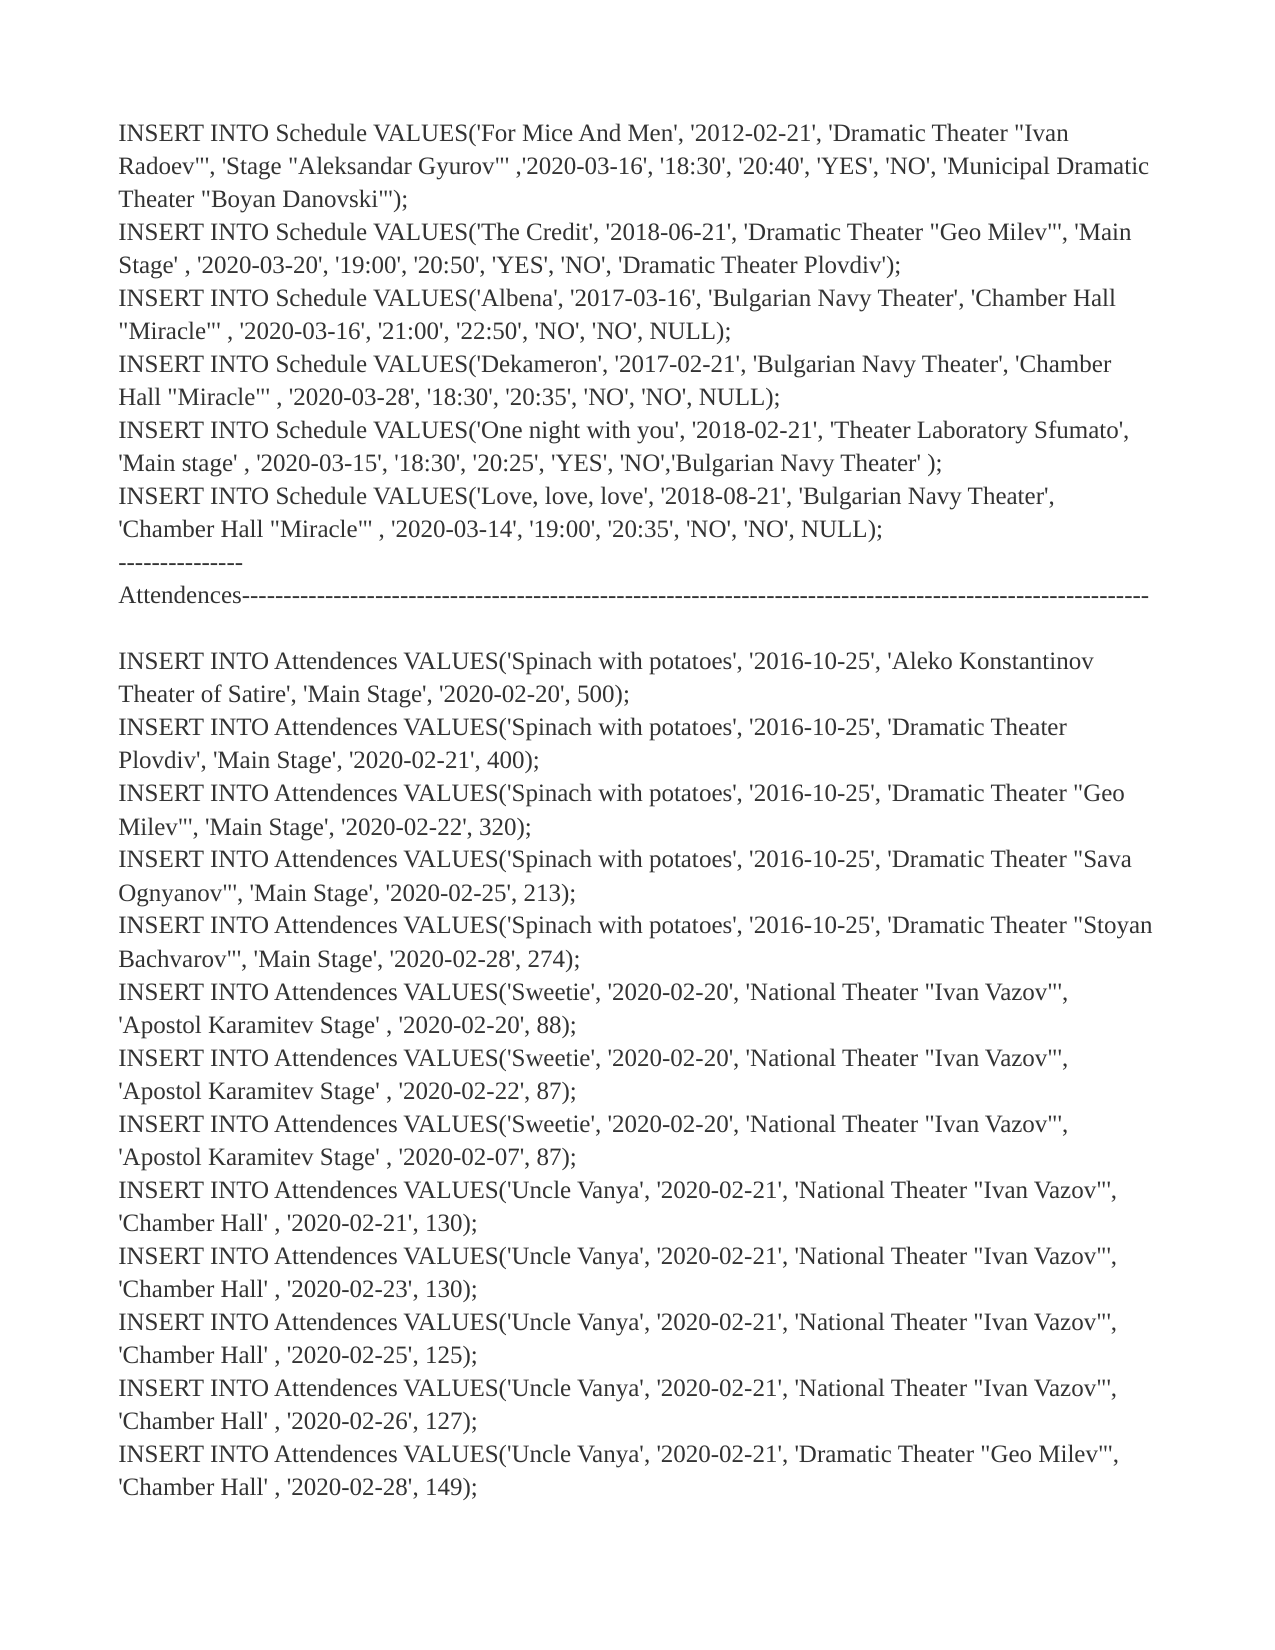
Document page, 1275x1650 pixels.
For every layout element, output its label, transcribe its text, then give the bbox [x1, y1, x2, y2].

text INSERT INTO Schedule VALUES('For Mice And Men', '2012-02-21', 'Dramatic Theater "Ivan Radoev"', 'Stage "Aleksandar Gyurov"' ,'2020-03-16', '18:30', '20:40', 'YES', 'NO', 'Municipal Dramatic Theater "Boyan Danovski"'); INSERT INTO Schedule VALUES('The Credit', '2018-06-21', 'Dramatic Theater "Geo Milev"', 'Main Stage' , '2020-03-20', '19:00', '20:50', 'YES', 'NO', 'Dramatic Theater Plovdiv'); INSERT INTO Schedule VALUES('Albena', '2017-03-16', 'Bulgarian Navy Theater', 'Chamber Hall "Miracle"' , '2020-03-16', '21:00', '22:50', 'NO', 'NO', NULL); INSERT INTO Schedule VALUES('Dekameron', '2017-02-21', 'Bulgarian Navy Theater', 'Chamber Hall "Miracle"' , '2020-03-28', '18:30', '20:35', 'NO', 'NO', NULL); INSERT INTO Schedule VALUES('One night with you', '2018-02-21', 'Theater Laboratory Sfumato', 'Main stage' , '2020-03-15', '18:30', '20:25', 'YES', 'NO','Bulgarian Navy Theater' ); INSERT INTO Schedule VALUES('Love, love, love', '2018-08-21', 'Bulgarian Navy Theater', 'Chamber Hall "Miracle"' , '2020-03-14', '19:00', '20:35', 'NO', 'NO', NULL); [118, 118, 1157, 543]
text INSERT INTO Attendences VALUES('Spinach with potatoes', '2016-10-25', 'Aleko Konstantinov Theater of Satire', 'Main Stage', '2020-02-20', 500); INSERT INTO Attendences VALUES('Spinach with potatoes', '2016-10-25', 'Dramatic Theater Plovdiv', 'Main Stage', '2020-02-21', 400); INSERT INTO Attendences VALUES('Spinach with potatoes', '2016-10-25', 'Dramatic Theater "Geo Milev"', 'Main Stage', '2020-02-22', 320); INSERT INTO Attendences VALUES('Spinach with potatoes', '2016-10-25', 'Dramatic Theater "Sava Ognyanov"', 'Main Stage', '2020-02-25', 213); INSERT INTO Attendences VALUES('Spinach with potatoes', '2016-10-25', 'Dramatic Theater "Stoyan Bachvarov"', 'Main Stage', '2020-02-28', 274); INSERT INTO Attendences VALUES('Sweetie', '2020-02-20', 'National Theater "Ivan Vazov"', 'Apostol Karamitev Stage' , '2020-02-20', 88); INSERT INTO Attendences VALUES('Sweetie', '2020-02-20', 'National Theater "Ivan Vazov"', 'Apostol Karamitev Stage' , '2020-02-22', 87); INSERT INTO Attendences VALUES('Sweetie', '2020-02-20', 'National Theater "Ivan Vazov"', 'Apostol Karamitev Stage' , '2020-02-07', 87); INSERT INTO Attendences VALUES('Uncle Vanya', '2020-02-21', 'National Theater "Ivan Vazov"', 'Chamber Hall' , '2020-02-21', 130); INSERT INTO Attendences VALUES('Uncle Vanya', '2020-02-21', 'National Theater "Ivan Vazov"', 'Chamber Hall' , '2020-02-23', 130); INSERT INTO Attendences VALUES('Uncle Vanya', '2020-02-21', 'National Theater "Ivan Vazov"', 'Chamber Hall' , '2020-02-25', 125); INSERT INTO Attendences VALUES('Uncle Vanya', '2020-02-21', 'National Theater "Ivan Vazov"', 'Chamber Hall' , '2020-02-26', 127); INSERT INTO Attendences VALUES('Uncle Vanya', '2020-02-21', 'Dramatic Theater "Geo Milev"', 'Chamber Hall' , '2020-02-28', 149); [118, 613, 1157, 1501]
text ---------------Attendences------------------------------------------------------------------------------------------------------------- [118, 547, 1157, 609]
